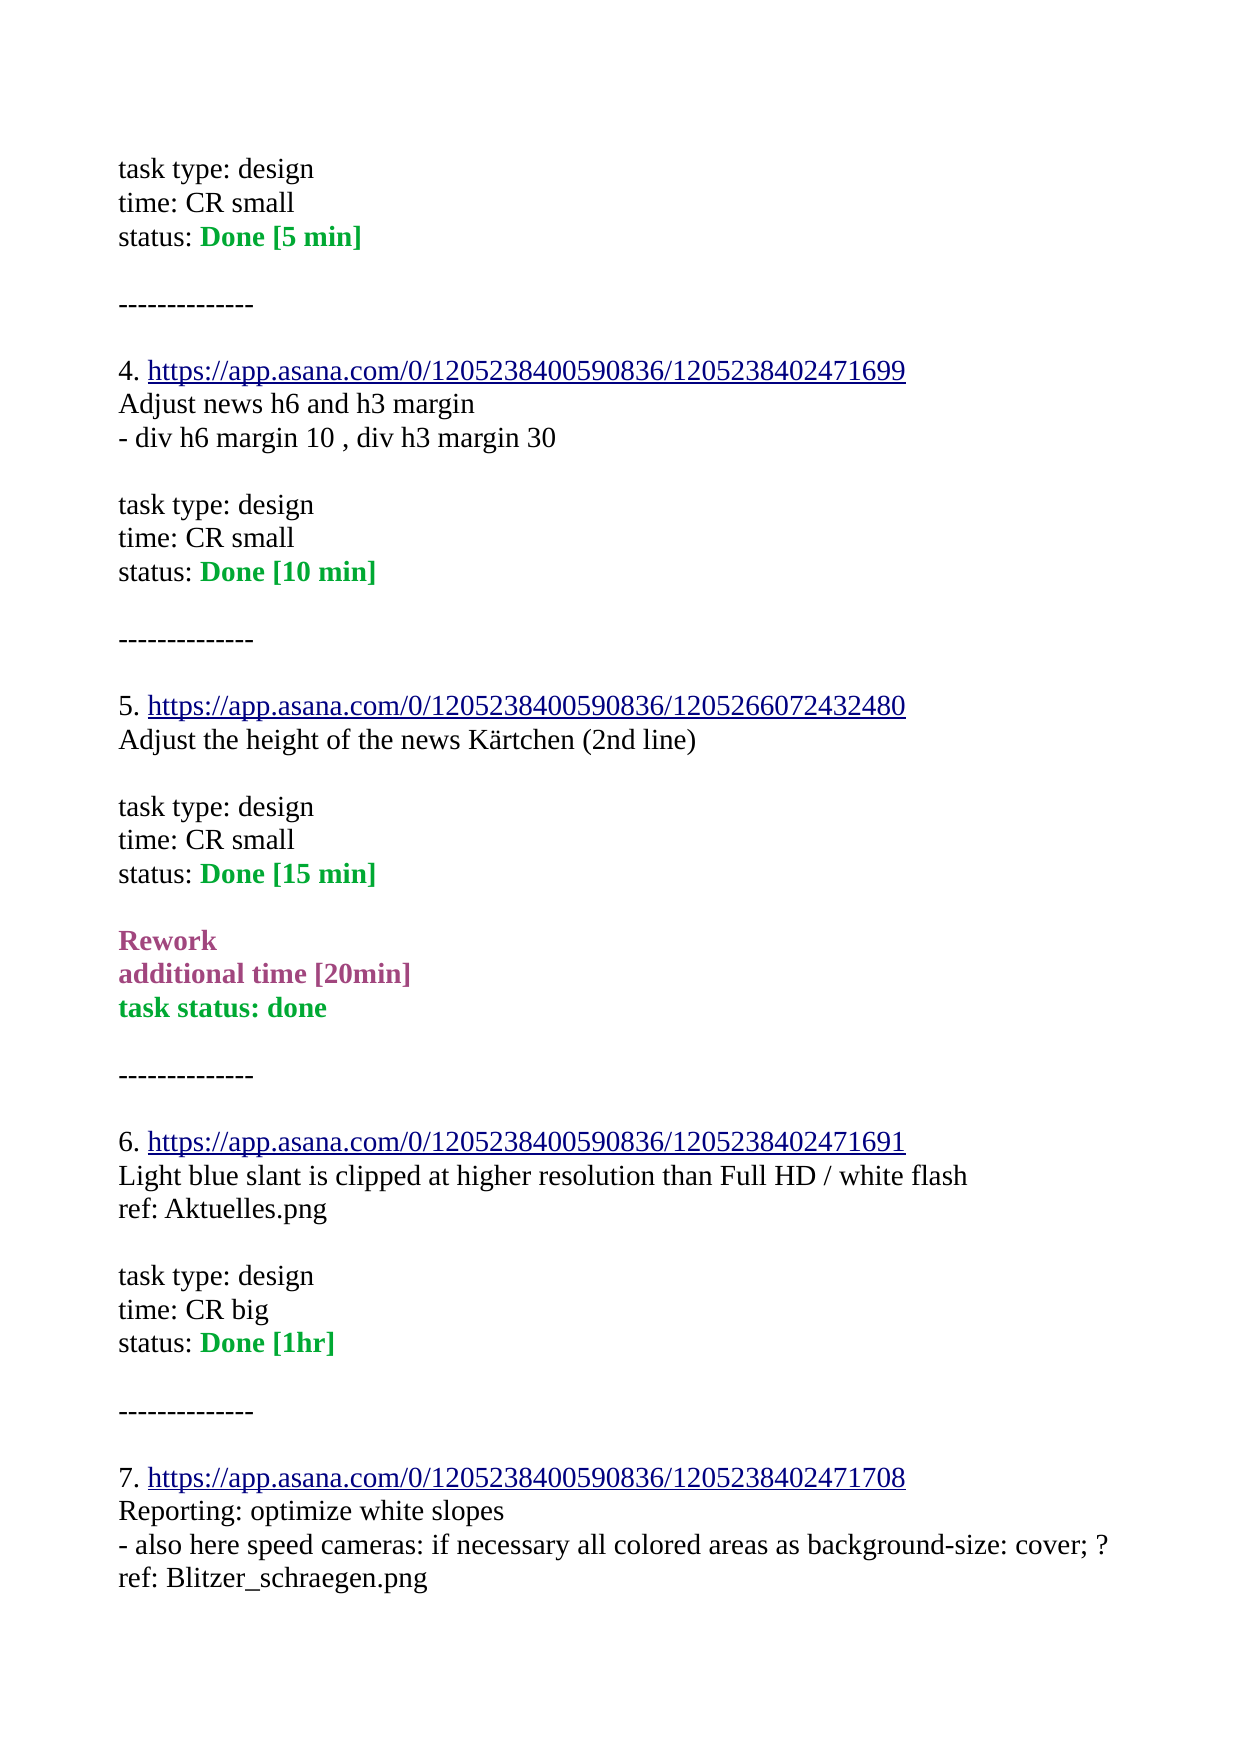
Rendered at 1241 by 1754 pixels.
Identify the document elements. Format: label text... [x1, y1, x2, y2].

text time: CR small [118, 822, 1122, 856]
text -------------- [118, 1057, 1122, 1091]
text ref: Aktuelles.png [118, 1191, 1122, 1225]
text task type: design [118, 789, 1122, 822]
text 7. https://app.asana.com/0/1205238400590836/1205238402471708 [118, 1460, 1122, 1493]
text status: Done [15 min] [118, 856, 1122, 889]
text -------------- [118, 286, 1122, 319]
text task type: design [118, 487, 1122, 521]
text ref: Blitzer_schraegen.png [118, 1560, 1122, 1594]
text - also here speed cameras: if necessary all colored areas as background-size: cover; ? [118, 1527, 1122, 1560]
text task type: design [118, 1258, 1122, 1292]
text Light blue slant is clipped at higher resolution than Full HD / white flash [118, 1158, 1122, 1191]
text Reporting: optimize white slopes [118, 1493, 1122, 1527]
text task type: design [118, 152, 1122, 185]
text Adjust news h6 and h3 margin [118, 386, 1122, 420]
text Adjust the height of the news Kärtchen (2nd line) [118, 722, 1122, 755]
text additional time [20min] [118, 957, 1122, 990]
text status: Done [10 min] [118, 554, 1122, 588]
text status: Done [1hr] [118, 1326, 1122, 1359]
text Rework [118, 923, 1122, 957]
text task status: done [118, 990, 1122, 1024]
text 4. https://app.asana.com/0/1205238400590836/1205238402471699 [118, 353, 1122, 386]
text -------------- [118, 1393, 1122, 1426]
text time: CR small [118, 521, 1122, 554]
text status: Done [5 min] [118, 219, 1122, 252]
text -------------- [118, 621, 1122, 655]
text time: CR small [118, 185, 1122, 219]
text - div h6 margin 10 , div h3 margin 30 [118, 420, 1122, 453]
text time: CR big [118, 1292, 1122, 1326]
text 6. https://app.asana.com/0/1205238400590836/1205238402471691 [118, 1124, 1122, 1158]
text 5. https://app.asana.com/0/1205238400590836/1205266072432480 [118, 688, 1122, 722]
